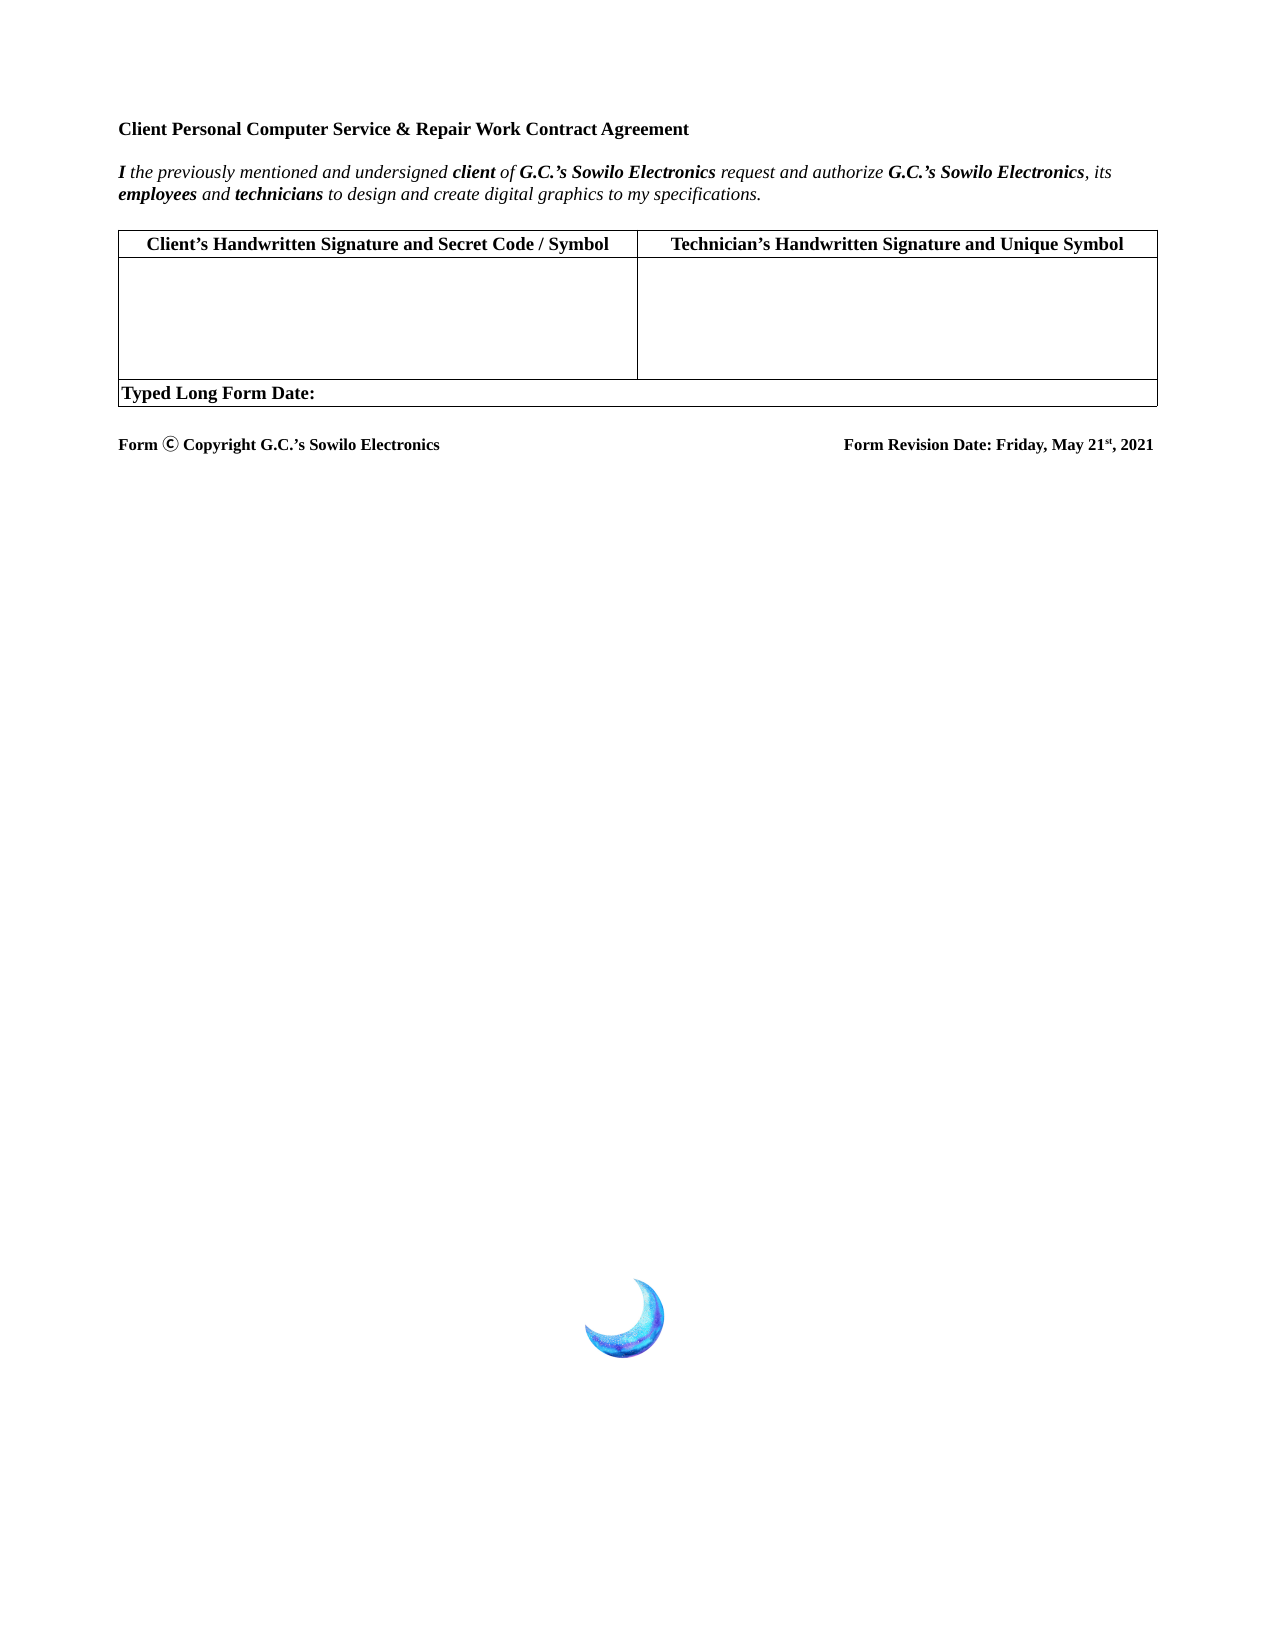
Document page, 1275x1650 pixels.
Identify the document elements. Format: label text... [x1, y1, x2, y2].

table_cell [119, 258, 637, 378]
text I the previously mentioned and undersigned client of G.C.’s Sowilo Electronics request and authorize G.C.’s Sowilo Electronics, its employees and technicians to design and create digital graphics to my specifications. [118, 161, 1157, 204]
text Form Ⓒ Copyright G.C.’s Sowilo Electronics Form Revision Date: Friday, May 21st, 2021 [118, 435, 1157, 454]
table_header Technician’s Handwritten Signature and Unique Symbol [638, 231, 1157, 257]
table_header Client’s Handwritten Signature and Secret Code / Symbol [119, 231, 637, 257]
table_header Typed Long Form Date: [119, 380, 1157, 406]
picture [575, 1268, 675, 1369]
table_cell [638, 258, 1157, 378]
text Client Personal Computer Service & Repair Work Contract Agreement [118, 118, 1157, 140]
